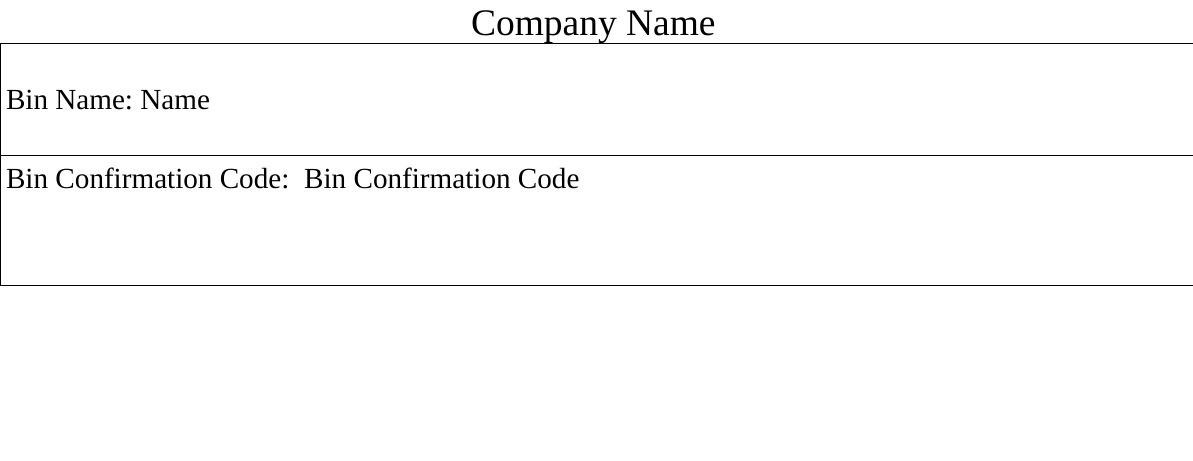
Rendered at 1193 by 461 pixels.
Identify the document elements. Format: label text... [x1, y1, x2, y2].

text Company Name [0, 0, 1193, 43]
table_cell Bin Confirmation Code: Bin Confirmation Code [1, 156, 1193, 284]
table_header Bin Name: Name [1, 44, 1193, 155]
